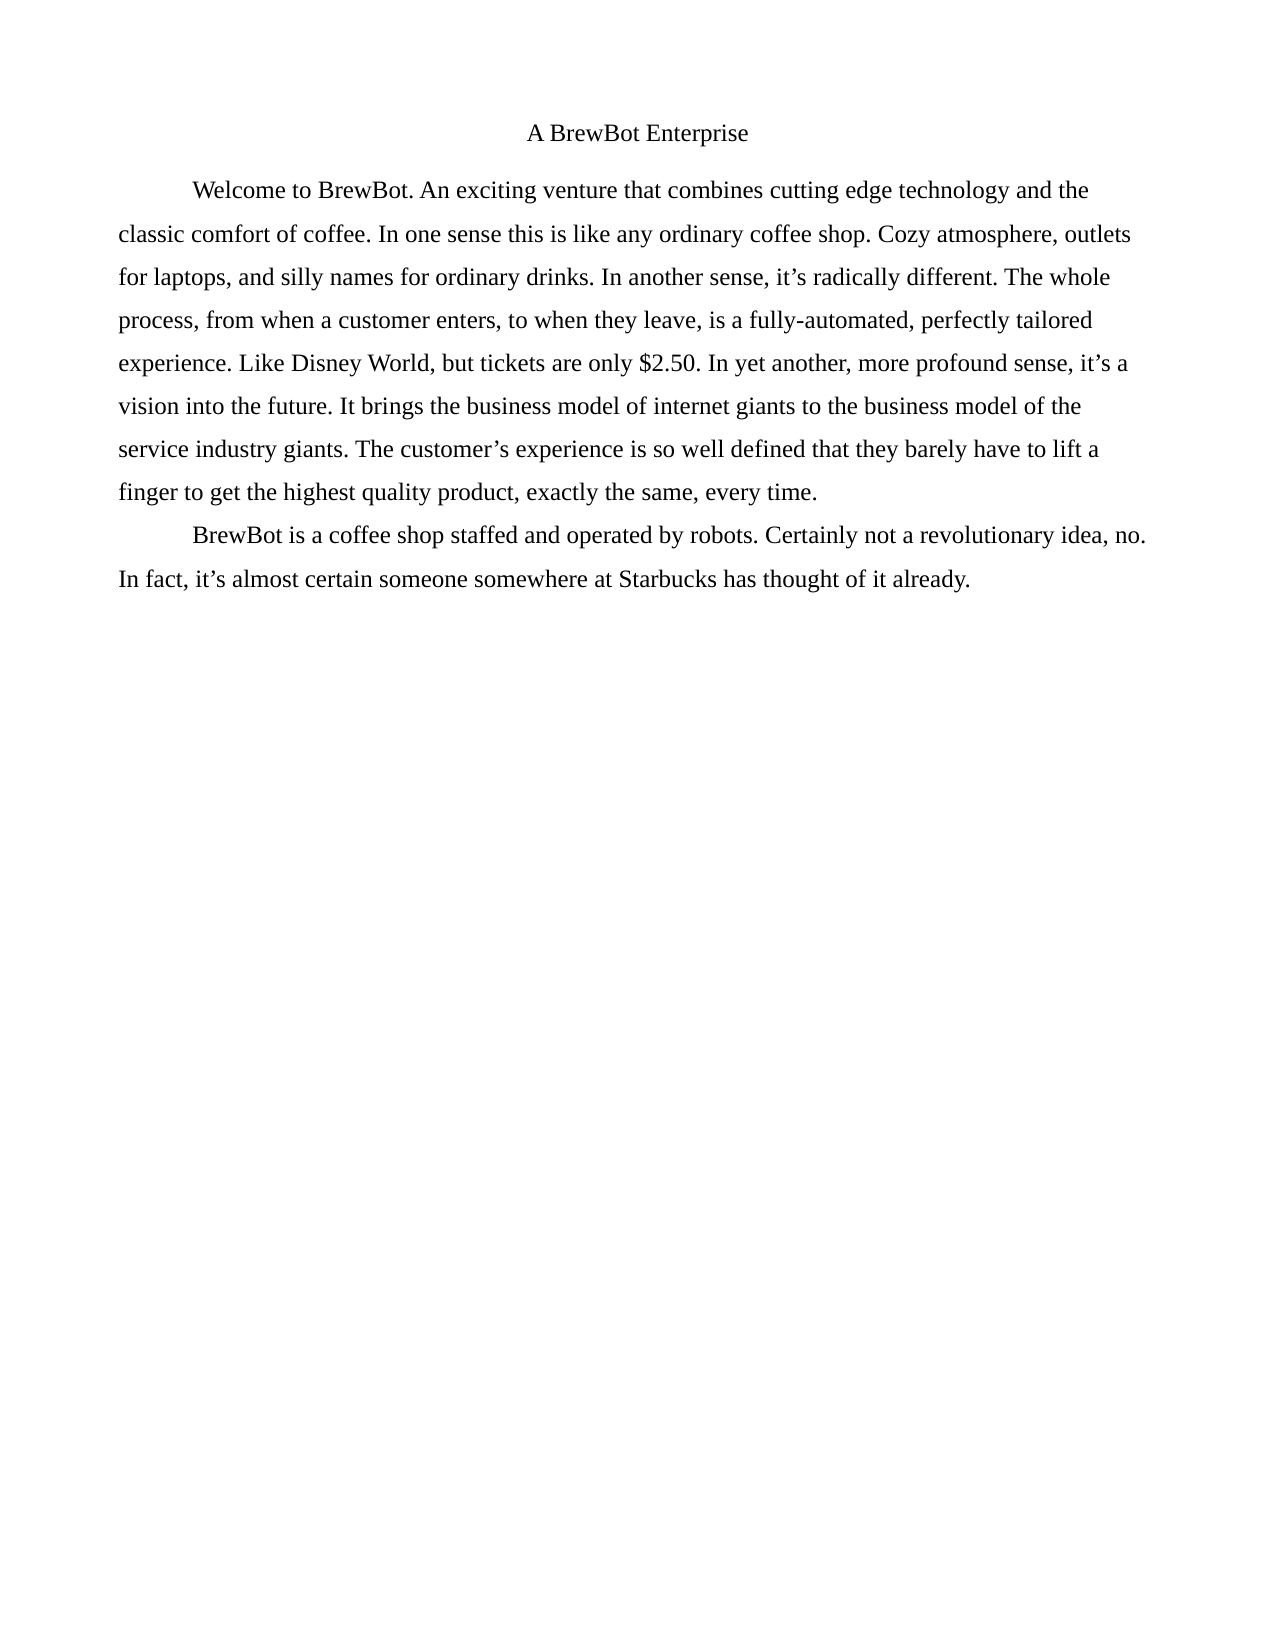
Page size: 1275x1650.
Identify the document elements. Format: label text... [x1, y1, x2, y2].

text Welcome to BrewBot. An exciting venture that combines cutting edge technology and the classic comfort of coffee. In one sense this is like any ordinary coffee shop. Cozy atmosphere, outlets for laptops, and silly names for ordinary drinks. In another sense, it’s radically different. The whole process, from when a customer enters, to when they leave, is a fully-automated, perfectly tailored experience. Like Disney World, but tickets are only $2.50. In yet another, more profound sense, it’s a vision into the future. It brings the business model of internet giants to the business model of the service industry giants. The customer’s experience is so well defined that they barely have to lift a finger to get the highest quality product, exactly the same, every time. [118, 176, 1157, 506]
text A BrewBot Enterprise [118, 118, 1157, 147]
text BrewBot is a coffee shop staffed and operated by robots. Certainly not a revolutionary idea, no. In fact, it’s almost certain someone somewhere at Starbucks has thought of it already. [118, 521, 1157, 592]
